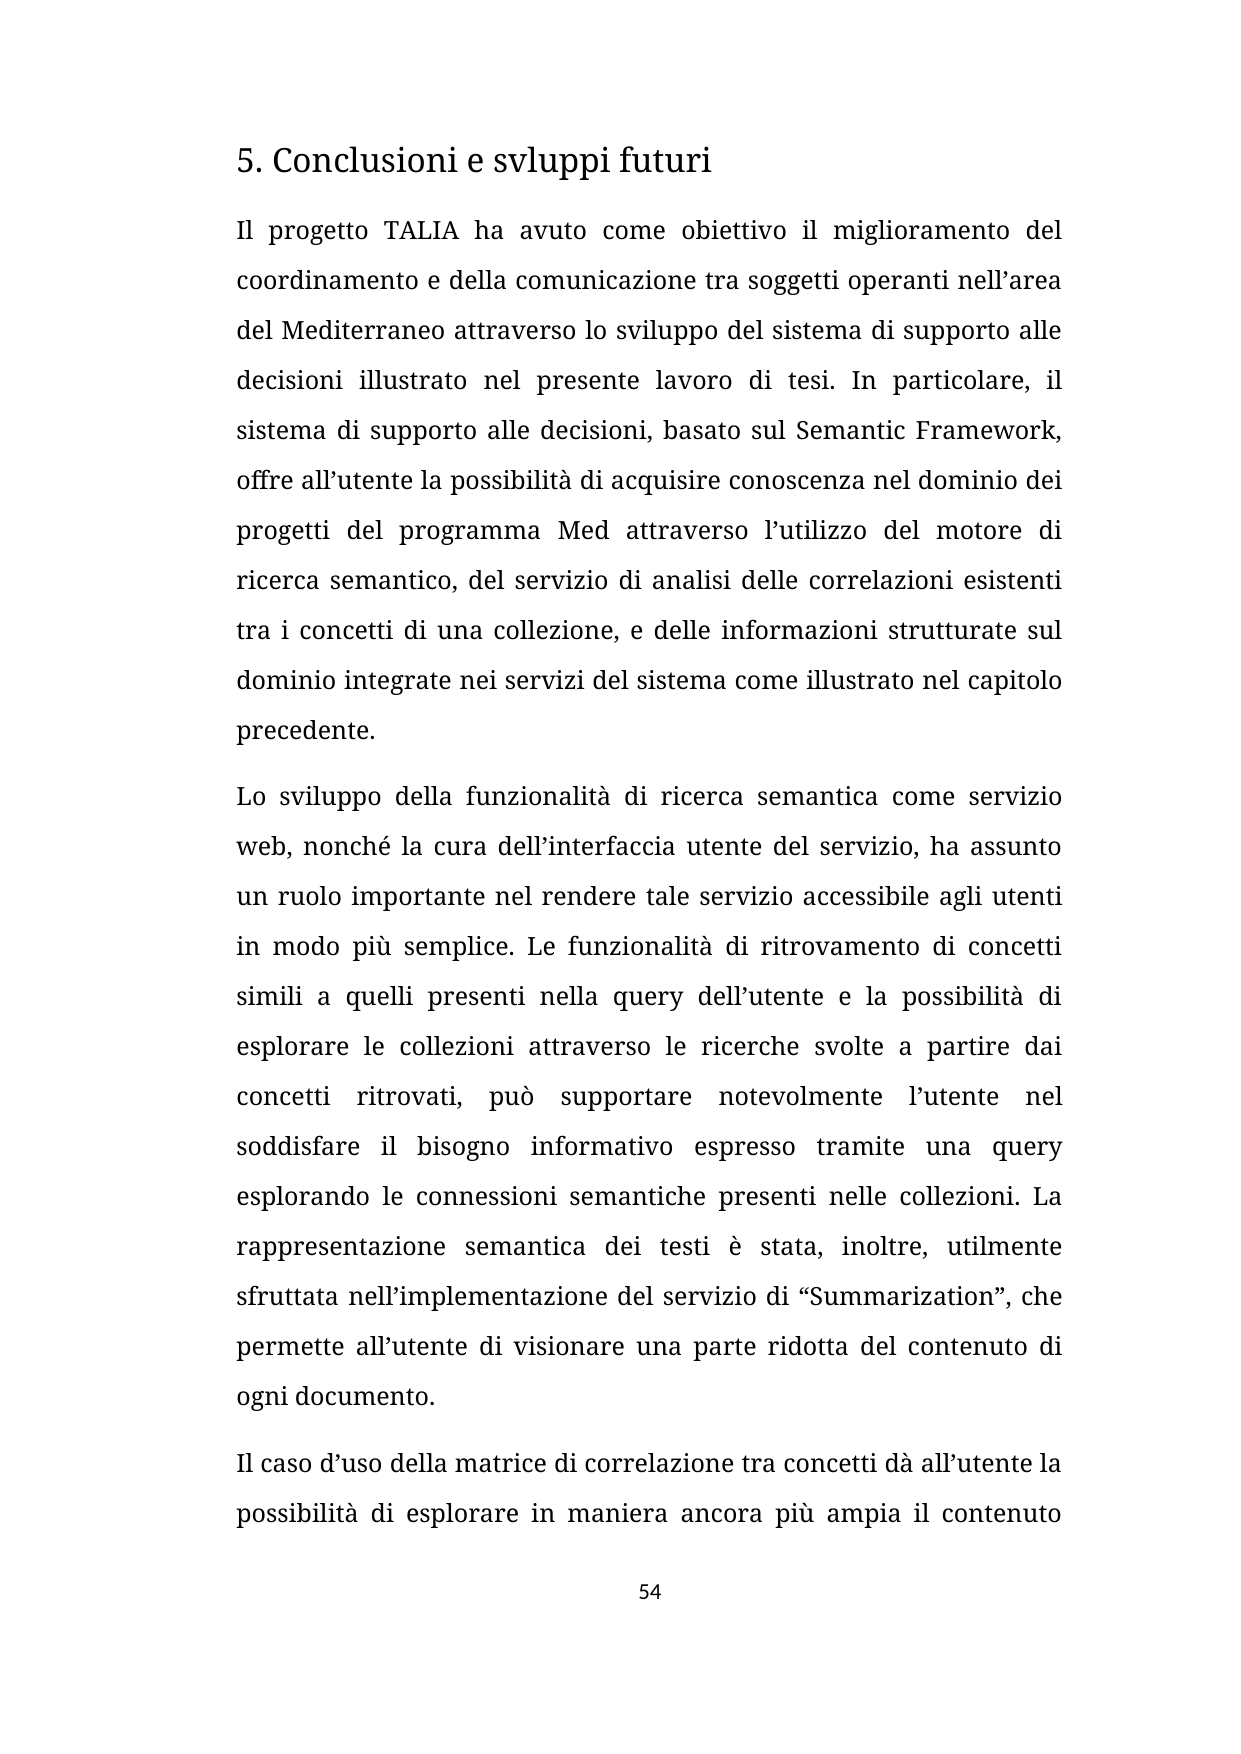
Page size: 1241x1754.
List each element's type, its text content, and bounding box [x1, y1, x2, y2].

text Il progetto TALIA ha avuto come obiettivo il miglioramento del coordinamento e della comunicazione tra soggetti operanti nell’area del Mediterraneo attraverso lo sviluppo del sistema di supporto alle decisioni illustrato nel presente lavoro di tesi. In particolare, il sistema di supporto alle decisioni, basato sul Semantic Framework, offre all’utente la possibilità di acquisire conoscenza nel dominio dei progetti del programma Med attraverso l’utilizzo del motore di ricerca semantico, del servizio di analisi delle correlazioni esistenti tra i concetti di una collezione, e delle informazioni strutturate sul dominio integrate nei servizi del sistema come illustrato nel capitolo precedente. [236, 199, 1063, 749]
text Lo sviluppo della funzionalità di ricerca semantica come servizio web, nonché la cura dell’interfaccia utente del servizio, ha assunto un ruolo importante nel rendere tale servizio accessibile agli utenti in modo più semplice. Le funzionalità di ritrovamento di concetti simili a quelli presenti nella query dell’utente e la possibilità di esplorare le collezioni attraverso le ricerche svolte a partire dai concetti ritrovati, può supportare notevolmente l’utente nel soddisfare il bisogno informativo espresso tramite una query esplorando le connessioni semantiche presenti nelle collezioni. La rappresentazione semantica dei testi è stata, inoltre, utilmente sfruttata nell’implementazione del servizio di “Summarization”, che permette all’utente di visionare una parte ridotta del contenuto di ogni documento. [236, 766, 1063, 1416]
text 5. Conclusioni e svluppi futuri [236, 137, 1063, 182]
text Il caso d’uso della matrice di correlazione tra concetti dà all’utente la possibilità di esplorare in maniera ancora più ampia il contenuto [236, 1432, 1063, 1532]
